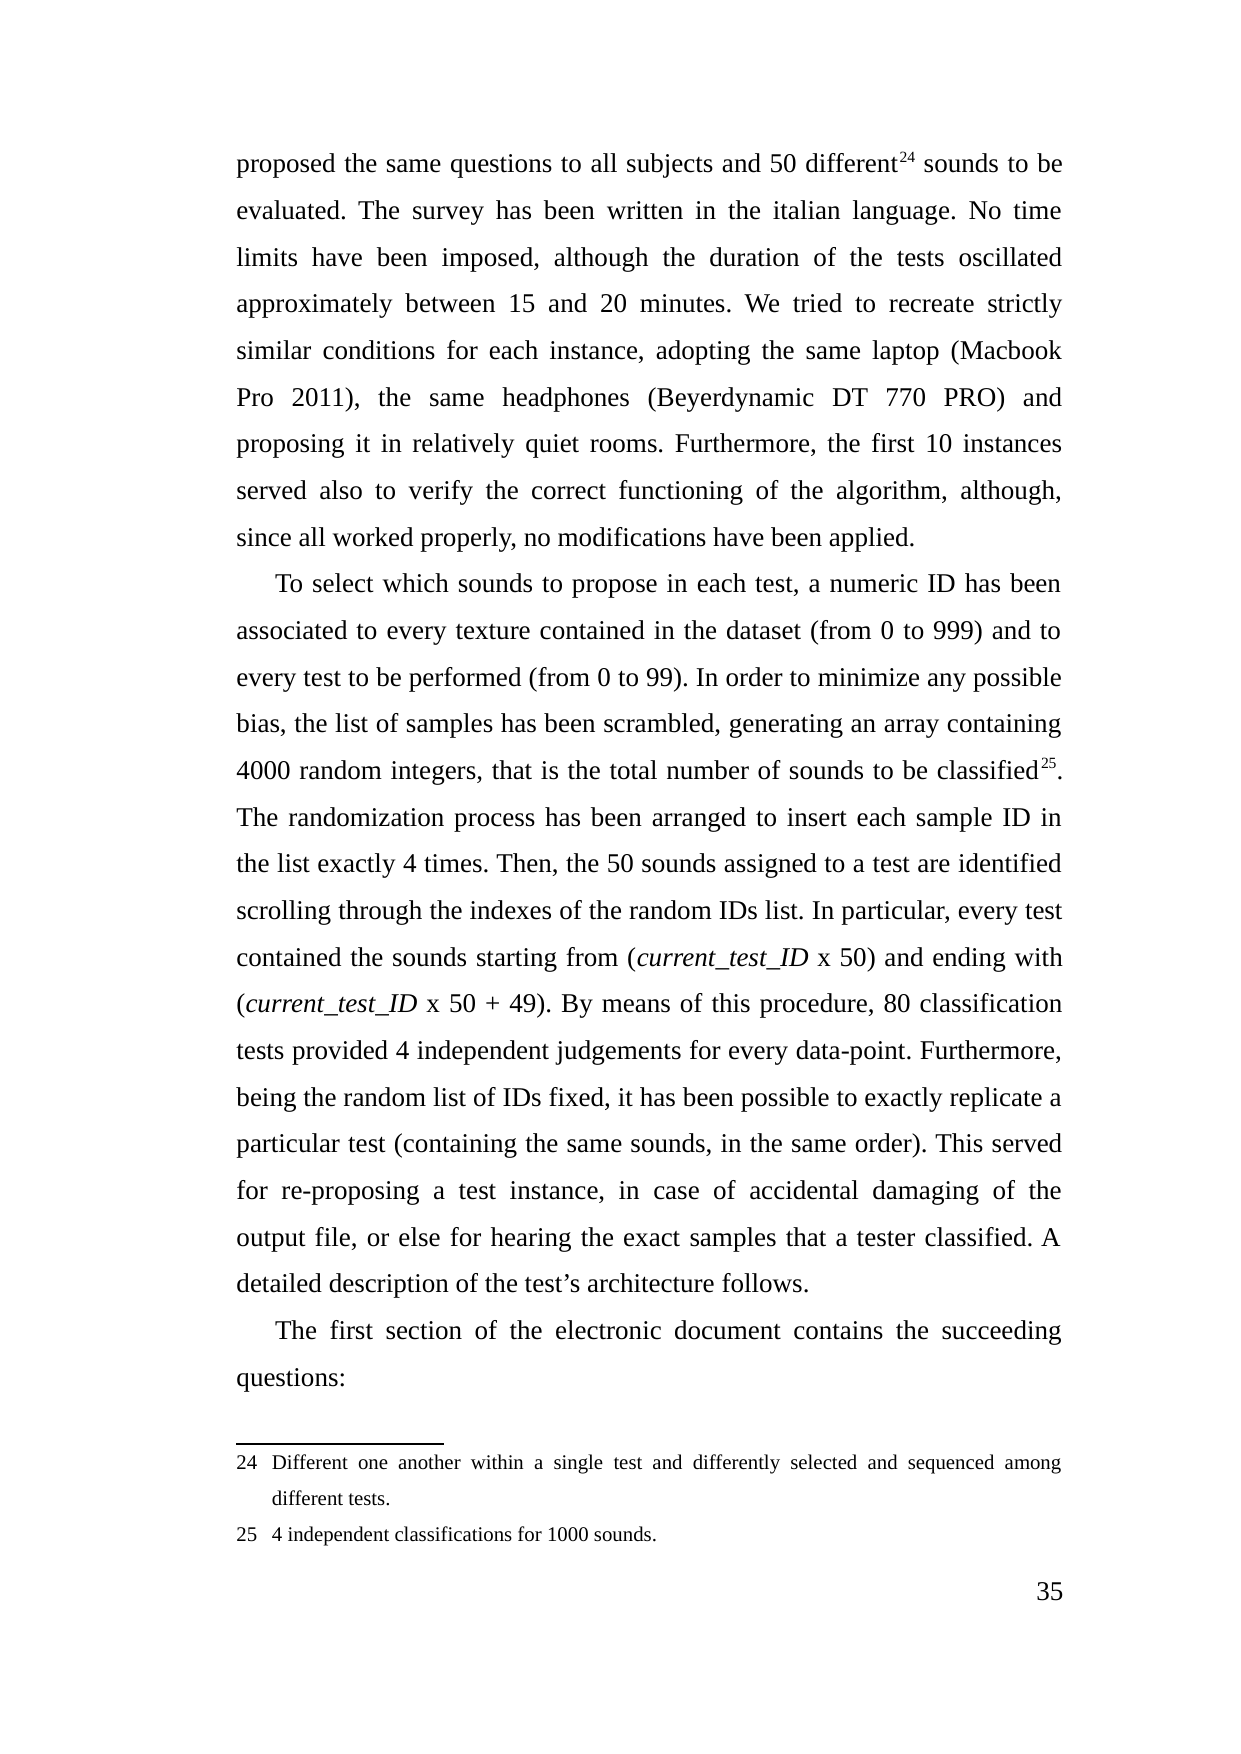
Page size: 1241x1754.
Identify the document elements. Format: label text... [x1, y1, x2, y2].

text Different one another within a single test and differently selected and sequenced among different tests. [236, 1449, 1063, 1510]
text proposed the same questions to all subjects and 50 different sounds to be evaluated. The survey has been written in the italian language. No time limits have been imposed, although the duration of the tests oscillated approximately between 15 and 20 minutes. We tried to recreate strictly similar conditions for each instance, adopting the same laptop (Macbook Pro 2011), the same headphones (Beyerdynamic DT 770 PRO) and proposing it in relatively quiet rooms. Furthermore, the first 10 instances served also to verify the correct functioning of the algorithm, although, since all worked properly, no modifications have been applied. [236, 148, 1063, 552]
text 4 independent classifications for 1000 sounds. [236, 1522, 1063, 1546]
text To select which sounds to propose in each test, a numeric ID has been associated to every texture contained in the dataset (from 0 to 999) and to every test to be performed (from 0 to 99). In order to minimize any possible bias, the list of samples has been scrambled, generating an array containing 4000 random integers, that is the total number of sounds to be classified. The randomization process has been arranged to insert each sample ID in the list exactly 4 times. Then, the 50 sounds assigned to a test are identified scrolling through the indexes of the random IDs list. In particular, every test contained the sounds starting from (current_test_ID x 50) and ending with (current_test_ID x 50 + 49). By means of this procedure, 80 classification tests provided 4 independent judgements for every data-point. Furthermore, being the random list of IDs fixed, it has been possible to exactly replicate a particular test (containing the same sounds, in the same order). This served for re-proposing a test instance, in case of accidental damaging of the output file, or else for hearing the exact samples that a tester classified. A detailed description of the test’s architecture follows. [236, 568, 1063, 1299]
text The first section of the electronic document contains the succeeding questions: [236, 1314, 1063, 1392]
